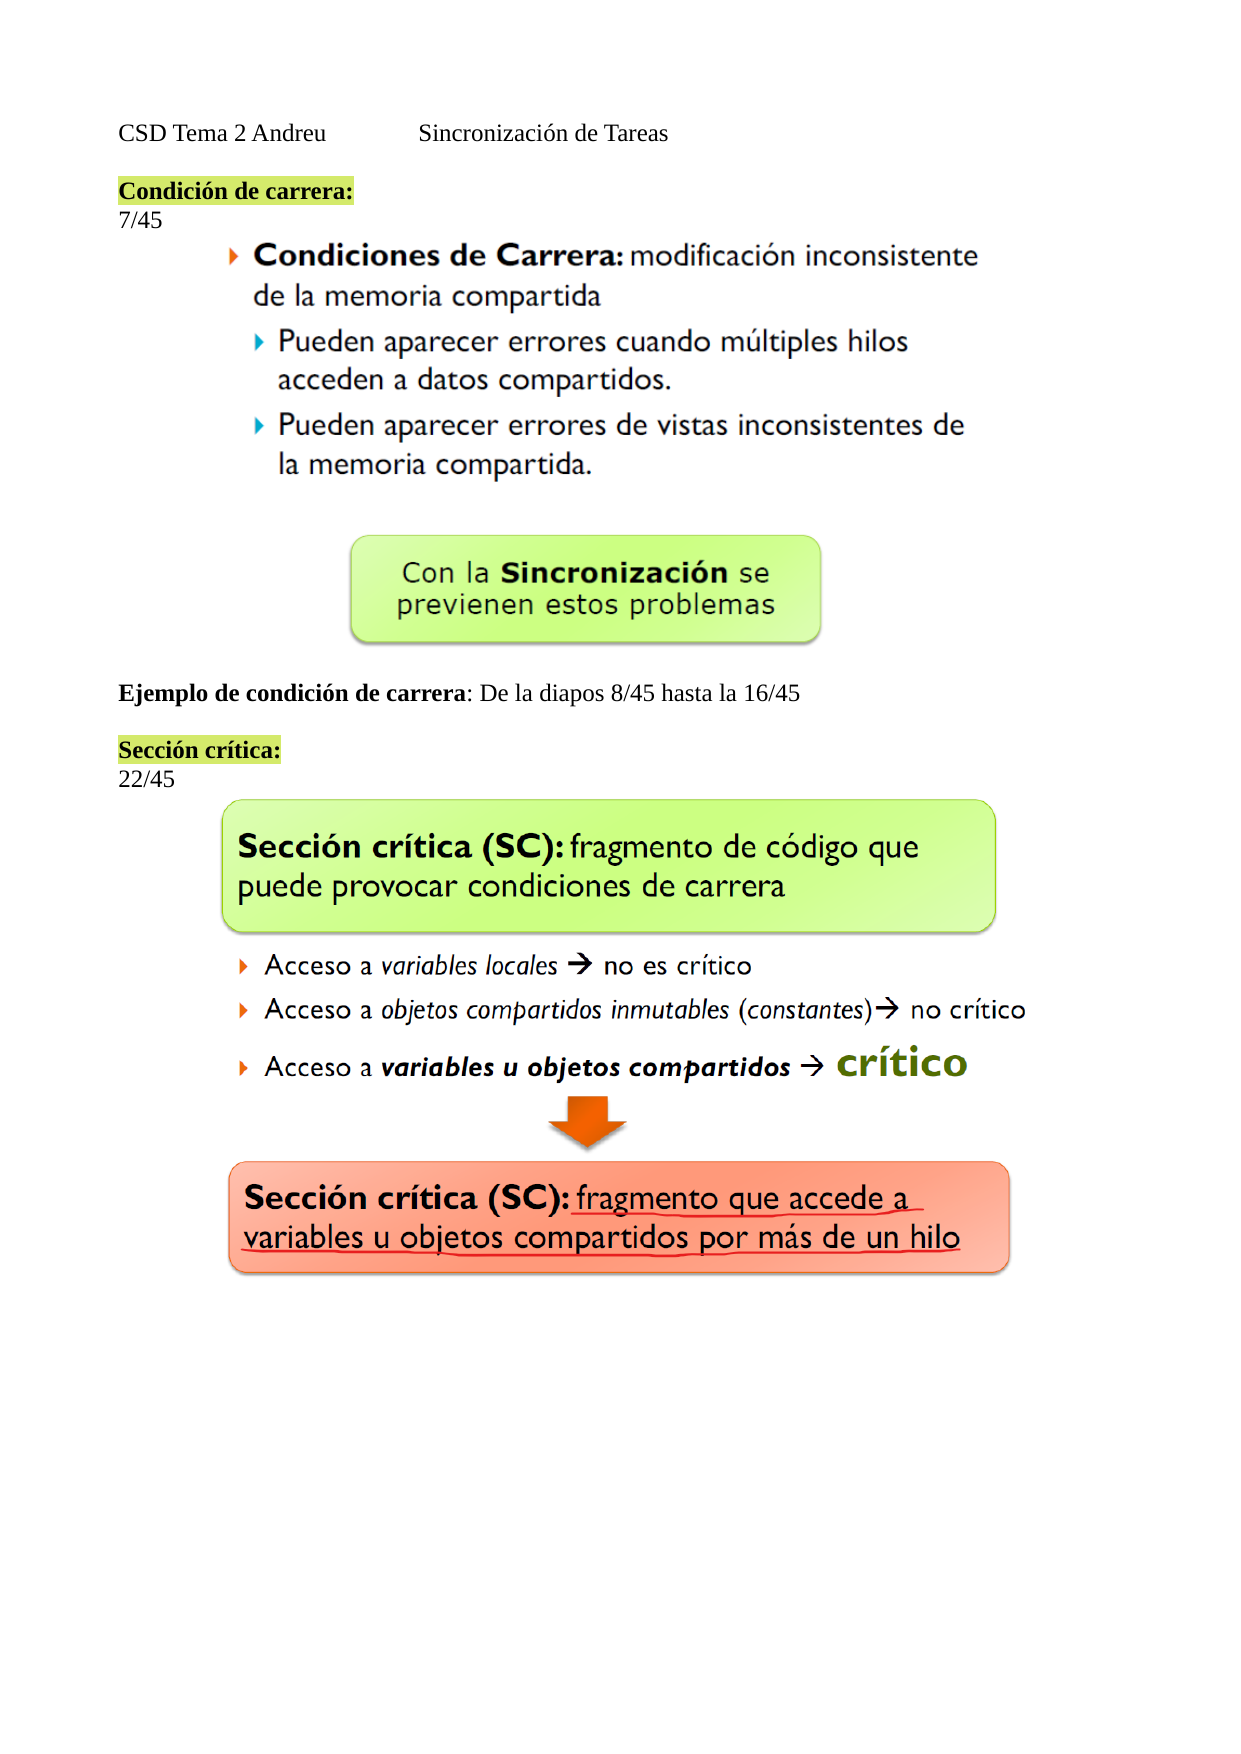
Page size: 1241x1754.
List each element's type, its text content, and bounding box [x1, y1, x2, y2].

text 22/45 [118, 764, 1122, 793]
text Condición de carrera: [118, 176, 1122, 205]
text Sección crítica: [118, 735, 1122, 764]
text 7/45 [118, 205, 1122, 234]
picture [221, 233, 988, 650]
text Ejemplo de condición de carrera: De la diapos 8/45 hasta la 16/45 [118, 678, 1122, 707]
picture [212, 792, 1028, 1284]
